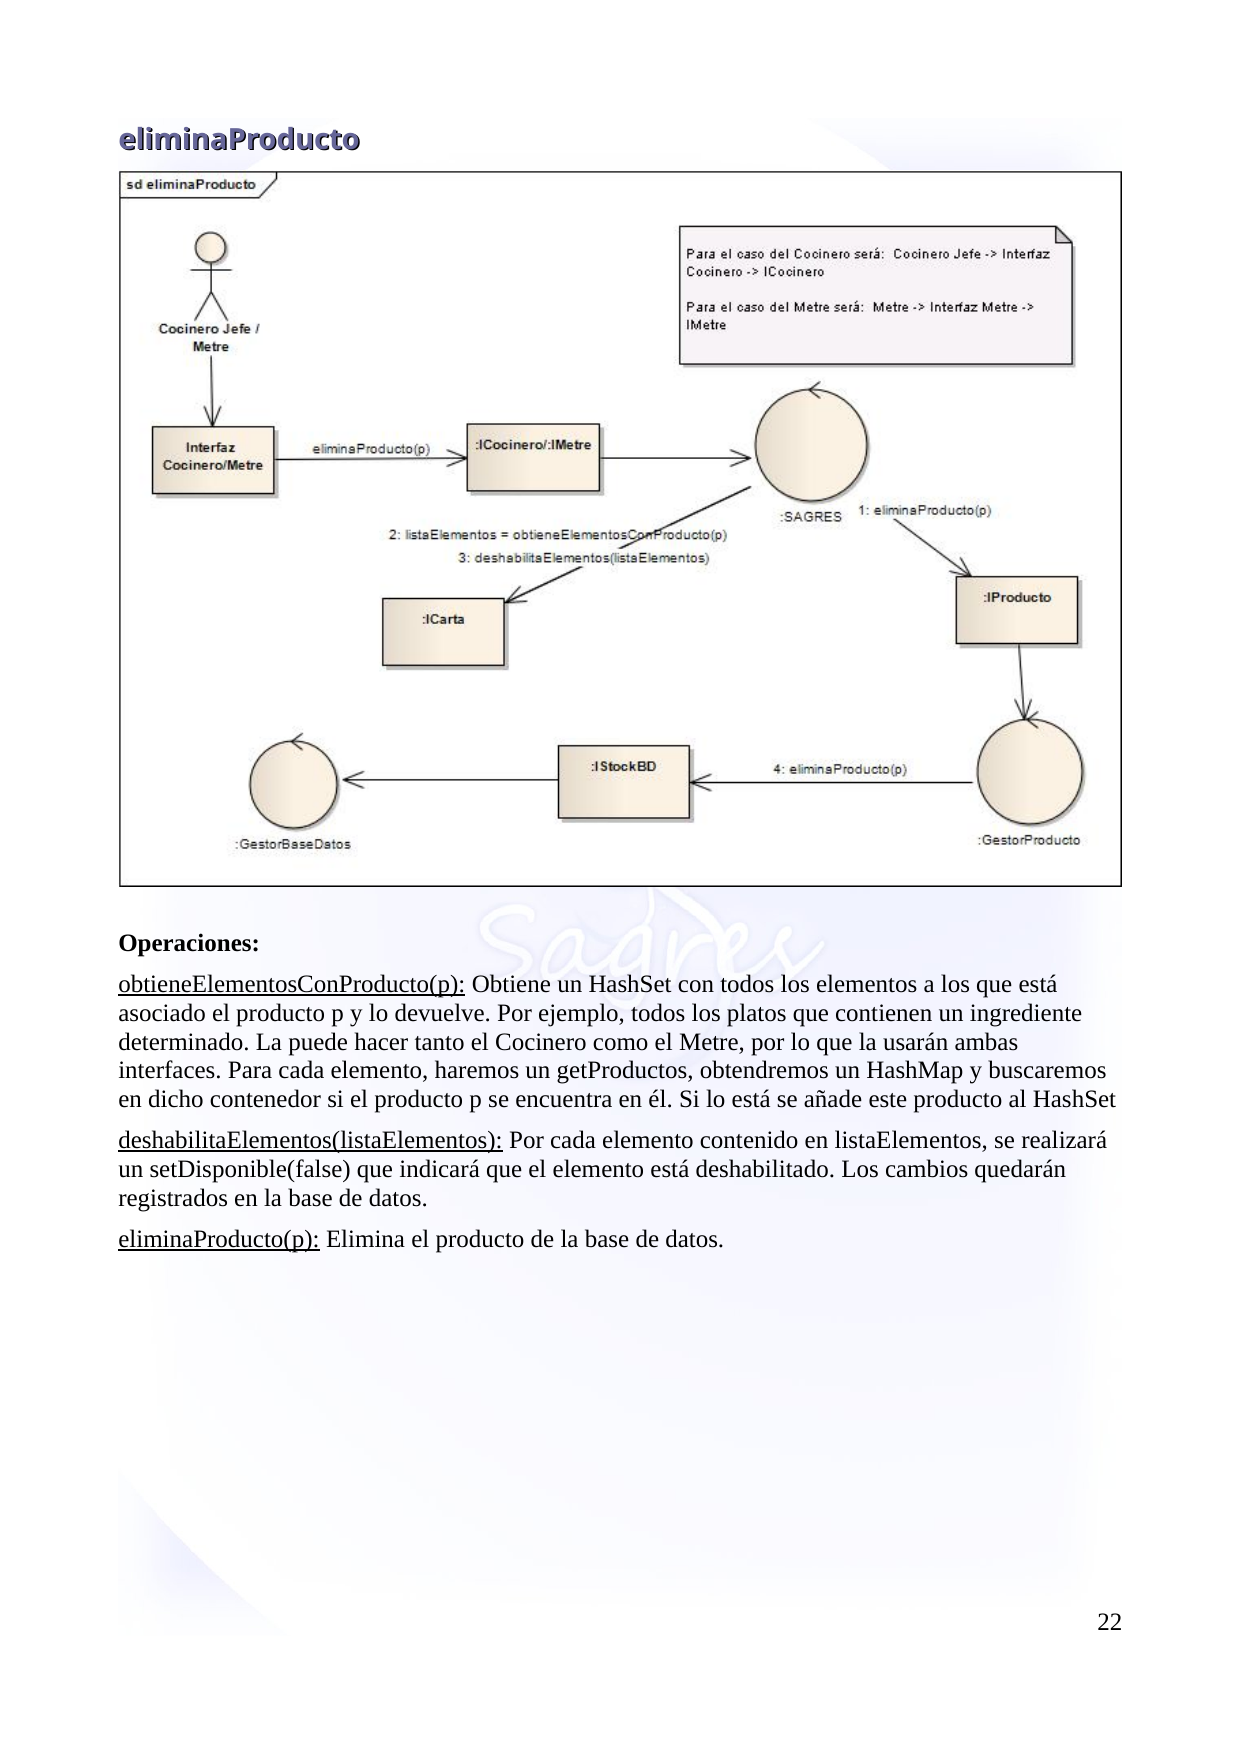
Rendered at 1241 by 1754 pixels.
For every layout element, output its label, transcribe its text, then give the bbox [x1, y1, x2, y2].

subtitle eliminaProducto [118, 118, 1122, 158]
text obtieneElementosConProducto(p): Obtiene un HashSet con todos los elementos a los que está asociado el producto p y lo devuelve. Por ejemplo, todos los platos que contienen un ingrediente determinado. La puede hacer tanto el Cocinero como el Metre, por lo que la usarán ambas interfaces. Para cada elemento, haremos un getProductos, obtendremos un HashMap y buscaremos en dicho contenedor si el producto p se encuentra en él. Si lo está se añade este producto al HashSet [118, 969, 1122, 1113]
picture [118, 1113, 1122, 1125]
text deshabilitaElementos(listaElementos): Por cada elemento contenido en listaElementos, se realizará un setDisponible(false) que indicará que el elemento está deshabilitado. Los cambios quedarán registrados en la base de datos. [118, 1125, 1122, 1212]
picture [118, 1212, 1122, 1224]
picture [118, 957, 1122, 969]
picture [118, 158, 1122, 928]
text eliminaProducto(p): Elimina el producto de la base de datos. [118, 1224, 1122, 1253]
picture [118, 1253, 1122, 1636]
text Operaciones: [118, 928, 1122, 957]
